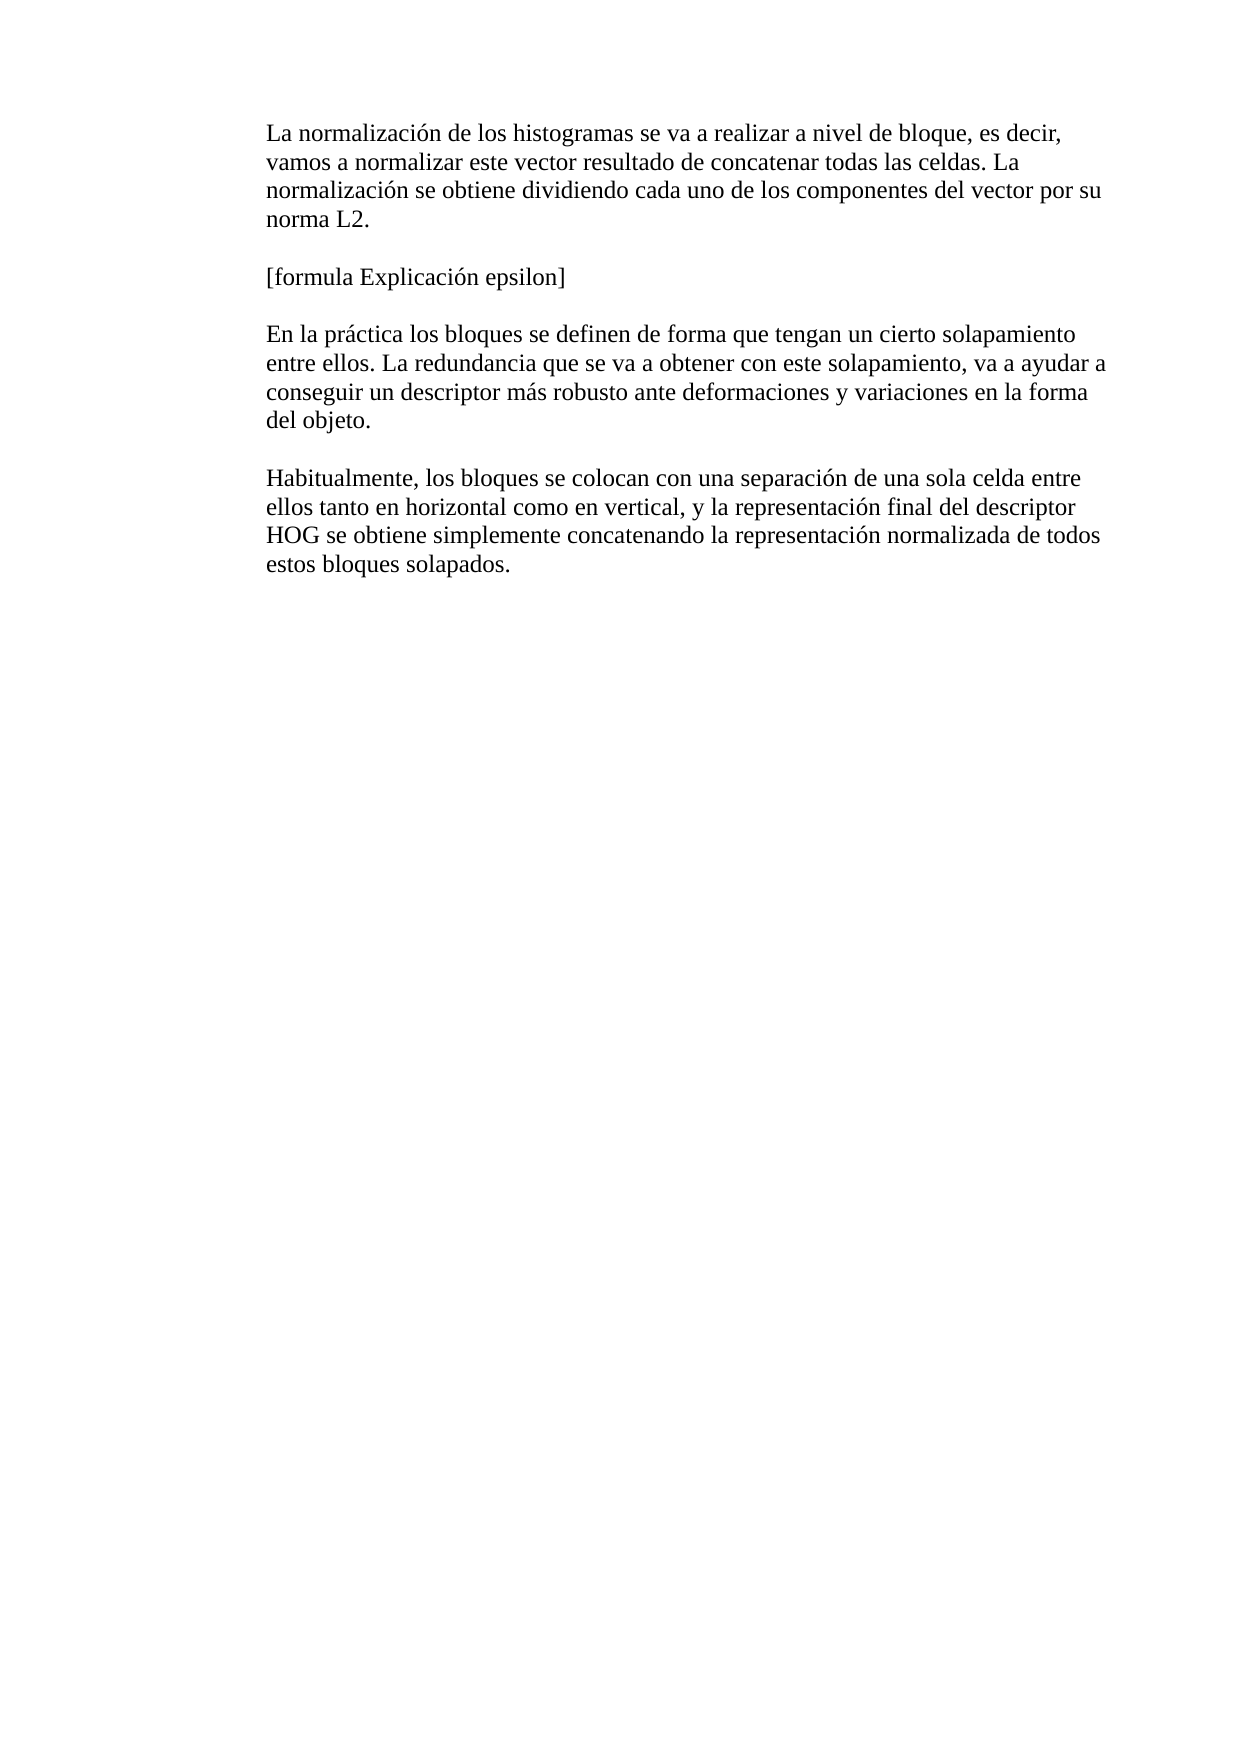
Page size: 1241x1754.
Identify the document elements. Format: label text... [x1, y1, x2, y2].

text Habitualmente, los bloques se colocan con una separación de una sola celda entre ellos tanto en horizontal como en vertical, y la representación final del descriptor HOG se obtiene simplemente concatenando la representación normalizada de todos estos bloques solapados. [266, 463, 1122, 578]
text La normalización de los histogramas se va a realizar a nivel de bloque, es decir, vamos a normalizar este vector resultado de concatenar todas las celdas. La normalización se obtiene dividiendo cada uno de los componentes del vector por su norma L2. [266, 118, 1122, 233]
text [formula Explicación epsilon] [266, 262, 1122, 291]
text En la práctica los bloques se definen de forma que tengan un cierto solapamiento entre ellos. La redundancia que se va a obtener con este solapamiento, va a ayudar a conseguir un descriptor más robusto ante deformaciones y variaciones en la forma del objeto. [266, 319, 1122, 434]
